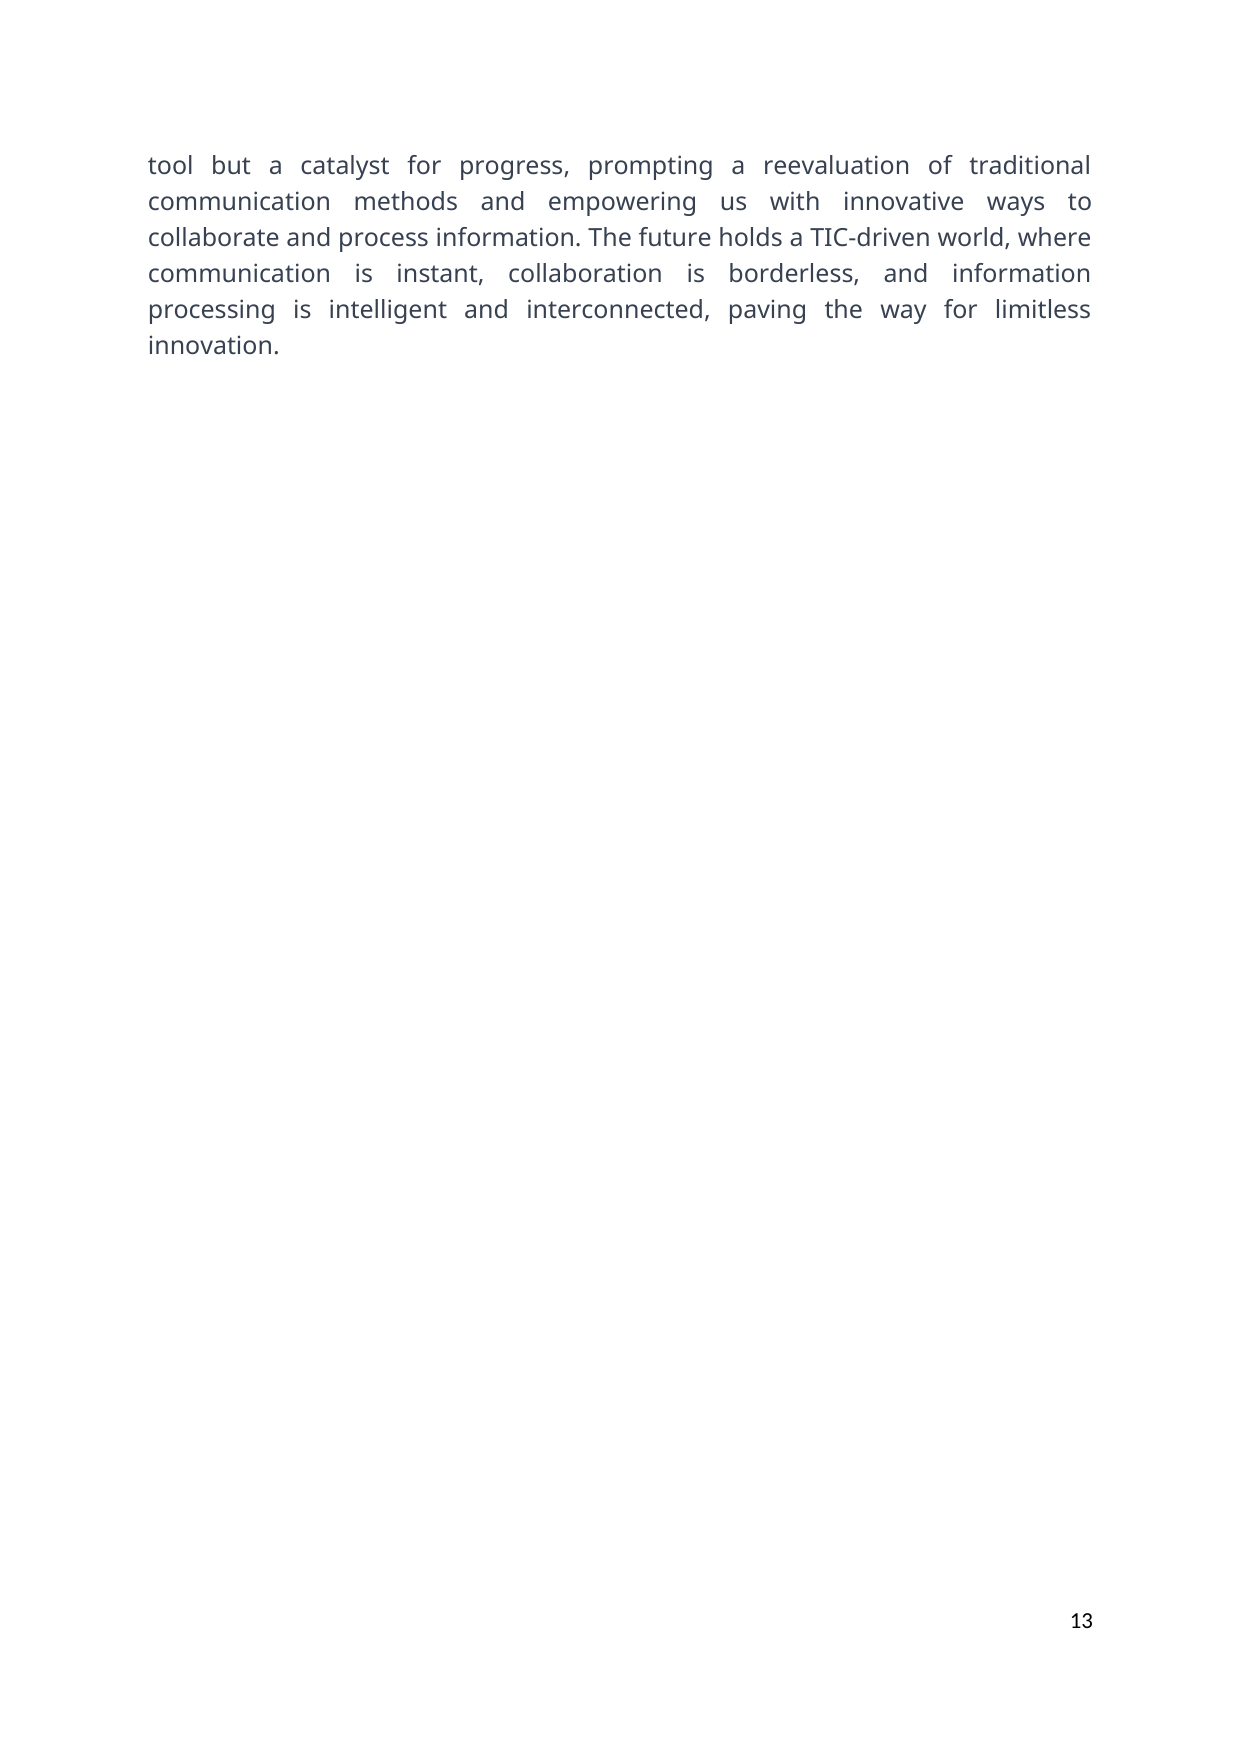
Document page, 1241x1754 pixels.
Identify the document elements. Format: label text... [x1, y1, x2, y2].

text tool but a catalyst for progress, prompting a reevaluation of traditional communication methods and empowering us with innovative ways to collaborate and process information. The future holds a TIC-driven world, where communication is instant, collaboration is borderless, and information processing is intelligent and interconnected, paving the way for limitless innovation. [148, 148, 1093, 362]
